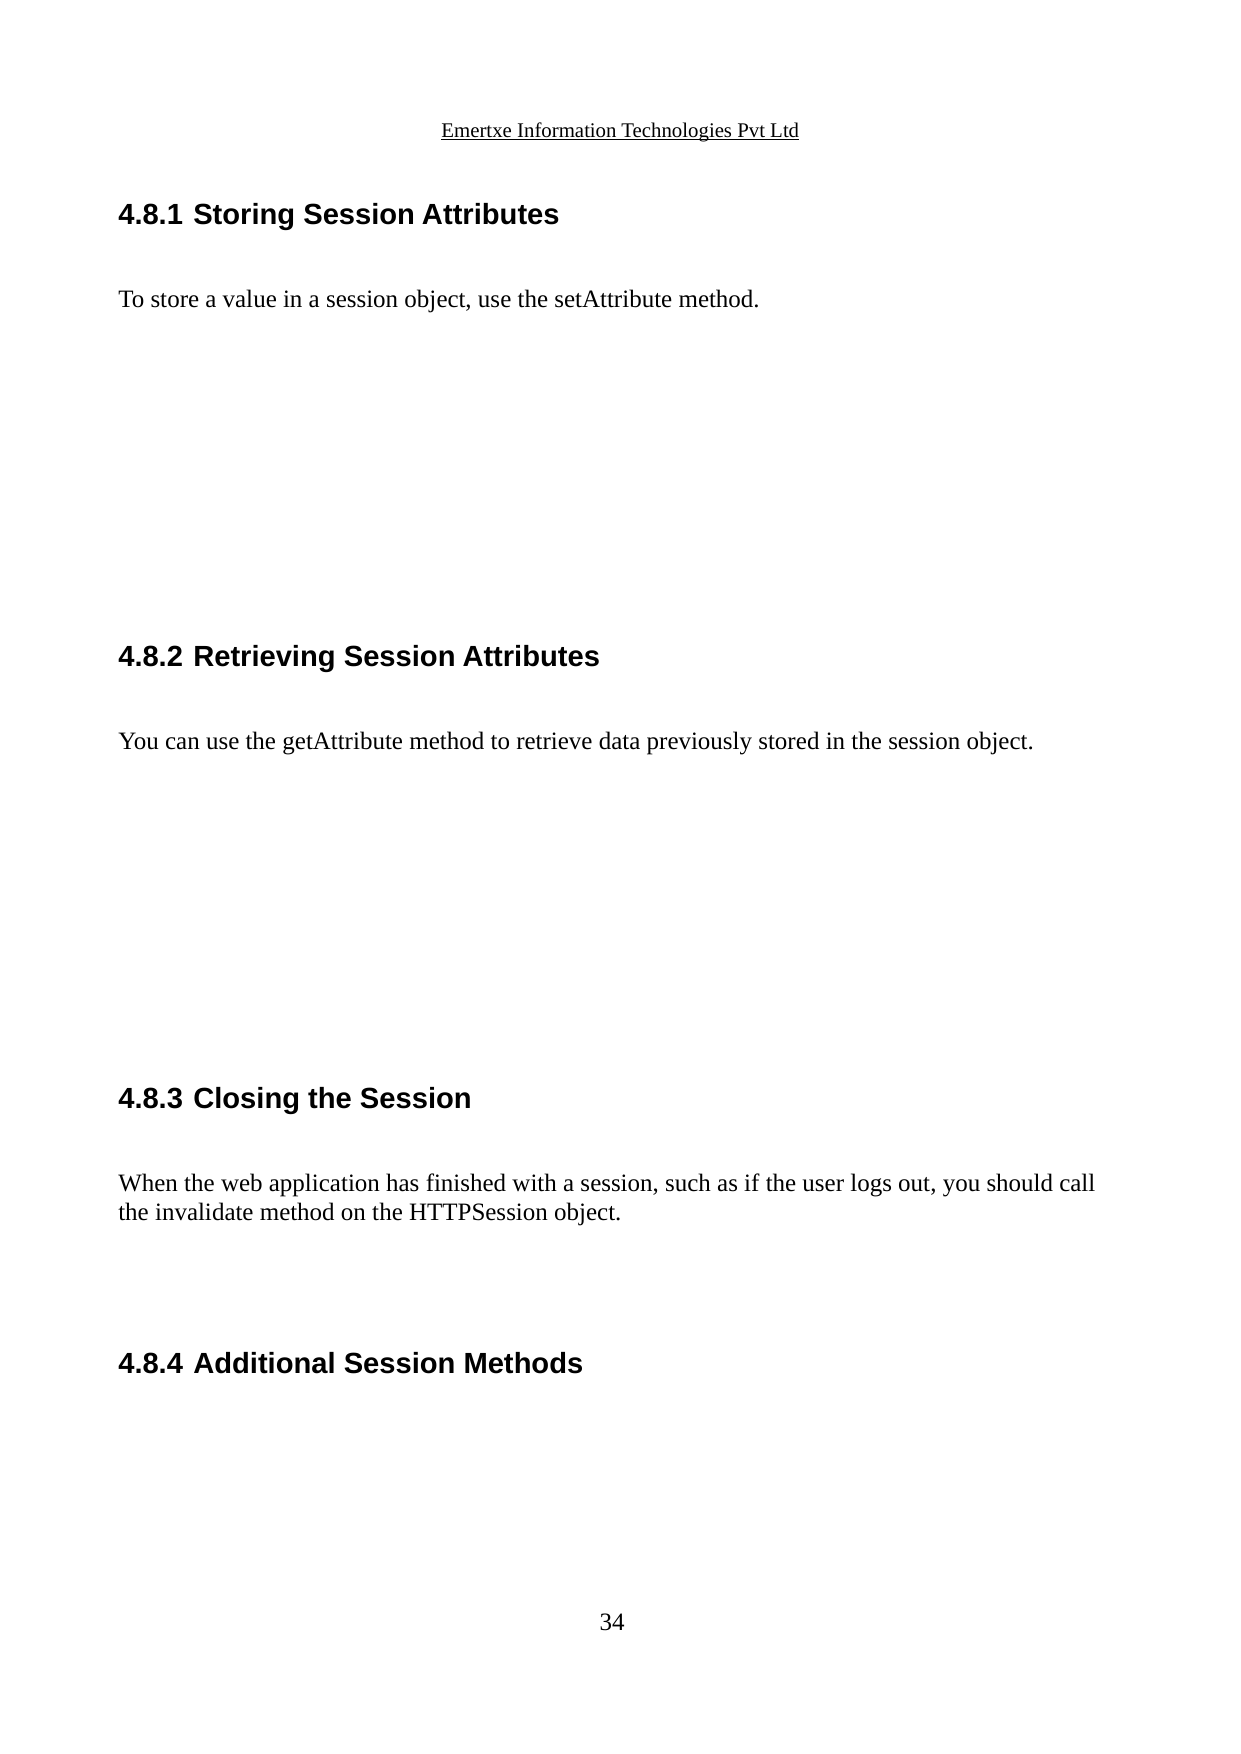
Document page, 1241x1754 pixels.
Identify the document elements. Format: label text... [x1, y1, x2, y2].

text When the web application has finished with a session, such as if the user logs out, you should call the invalidate method on the HTTPSession object. [118, 1168, 1122, 1226]
subtitle Closing the Session [118, 1081, 1122, 1115]
text To store a value in a session object, use the setAttribute method. [118, 284, 1122, 313]
subtitle Additional Session Methods [118, 1346, 1122, 1379]
text You can use the getAttribute method to retrieve data previously stored in the session object. [118, 726, 1122, 755]
subtitle Storing Session Attributes [118, 197, 1122, 230]
subtitle Retrieving Session Attributes [118, 639, 1122, 672]
